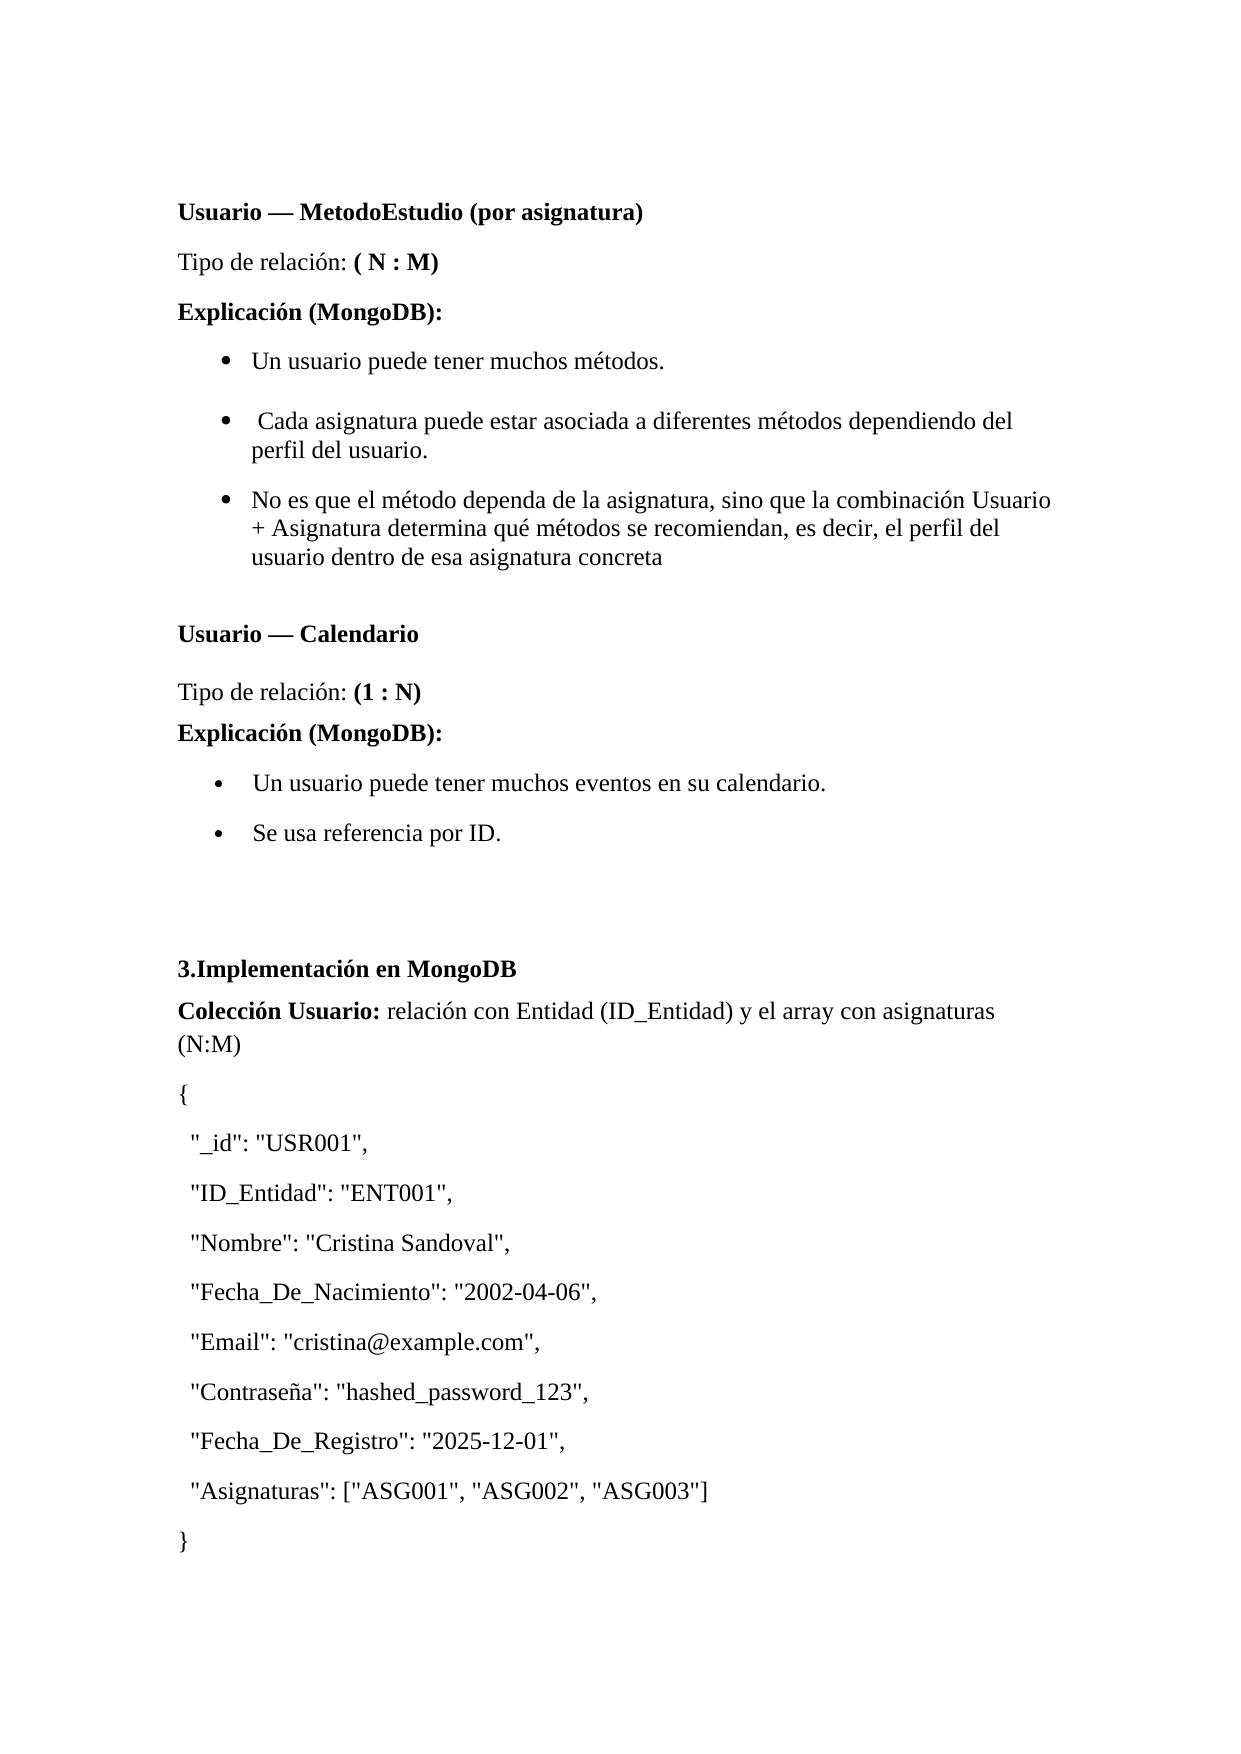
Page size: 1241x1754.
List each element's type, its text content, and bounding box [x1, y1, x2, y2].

list Un usuario puede tener muchos eventos en su calendario. [215, 768, 1063, 797]
list Cada asignatura puede estar asociada a diferentes métodos dependiendo del perfil del usuario. [222, 406, 1063, 464]
text "Contraseña": "hashed_password_123", [177, 1377, 1063, 1406]
text "Fecha_De_Registro": "2025-12-01", [177, 1426, 1063, 1455]
text "Email": "cristina@example.com", [177, 1327, 1063, 1356]
list Un usuario puede tener muchos métodos. [222, 346, 1063, 375]
text "_id": "USR001", [177, 1128, 1063, 1157]
subtitle Usuario — Calendario [177, 619, 1063, 648]
subtitle 3.Implementación en MongoDB [177, 954, 1063, 983]
list No es que el método dependa de la asignatura, sino que la combinación Usuario + Asignatura determina qué métodos se recomiendan, es decir, el perfil del usuario dentro de esa asignatura concreta [222, 485, 1063, 571]
text "Nombre": "Cristina Sandoval", [177, 1228, 1063, 1256]
text "Fecha_De_Nacimiento": "2002-04-06", [177, 1277, 1063, 1306]
text Explicación (MongoDB): [177, 718, 1063, 747]
text Tipo de relación: ( N : M) [177, 247, 1063, 276]
text "ID_Entidad": "ENT001", [177, 1178, 1063, 1207]
text Colección Usuario: relación con Entidad (ID_Entidad) y el array con asignaturas (N:M) [177, 996, 1063, 1058]
text "Asignaturas": ["ASG001", "ASG002", "ASG003"] [177, 1476, 1063, 1505]
text } [177, 1526, 1063, 1554]
subtitle Tipo de relación: (1 : N) [177, 677, 1063, 706]
text Usuario — MetodoEstudio (por asignatura) [177, 197, 1063, 226]
list Se usa referencia por ID. [215, 818, 1063, 846]
text Explicación (MongoDB): [177, 297, 1063, 325]
text { [177, 1079, 1063, 1107]
